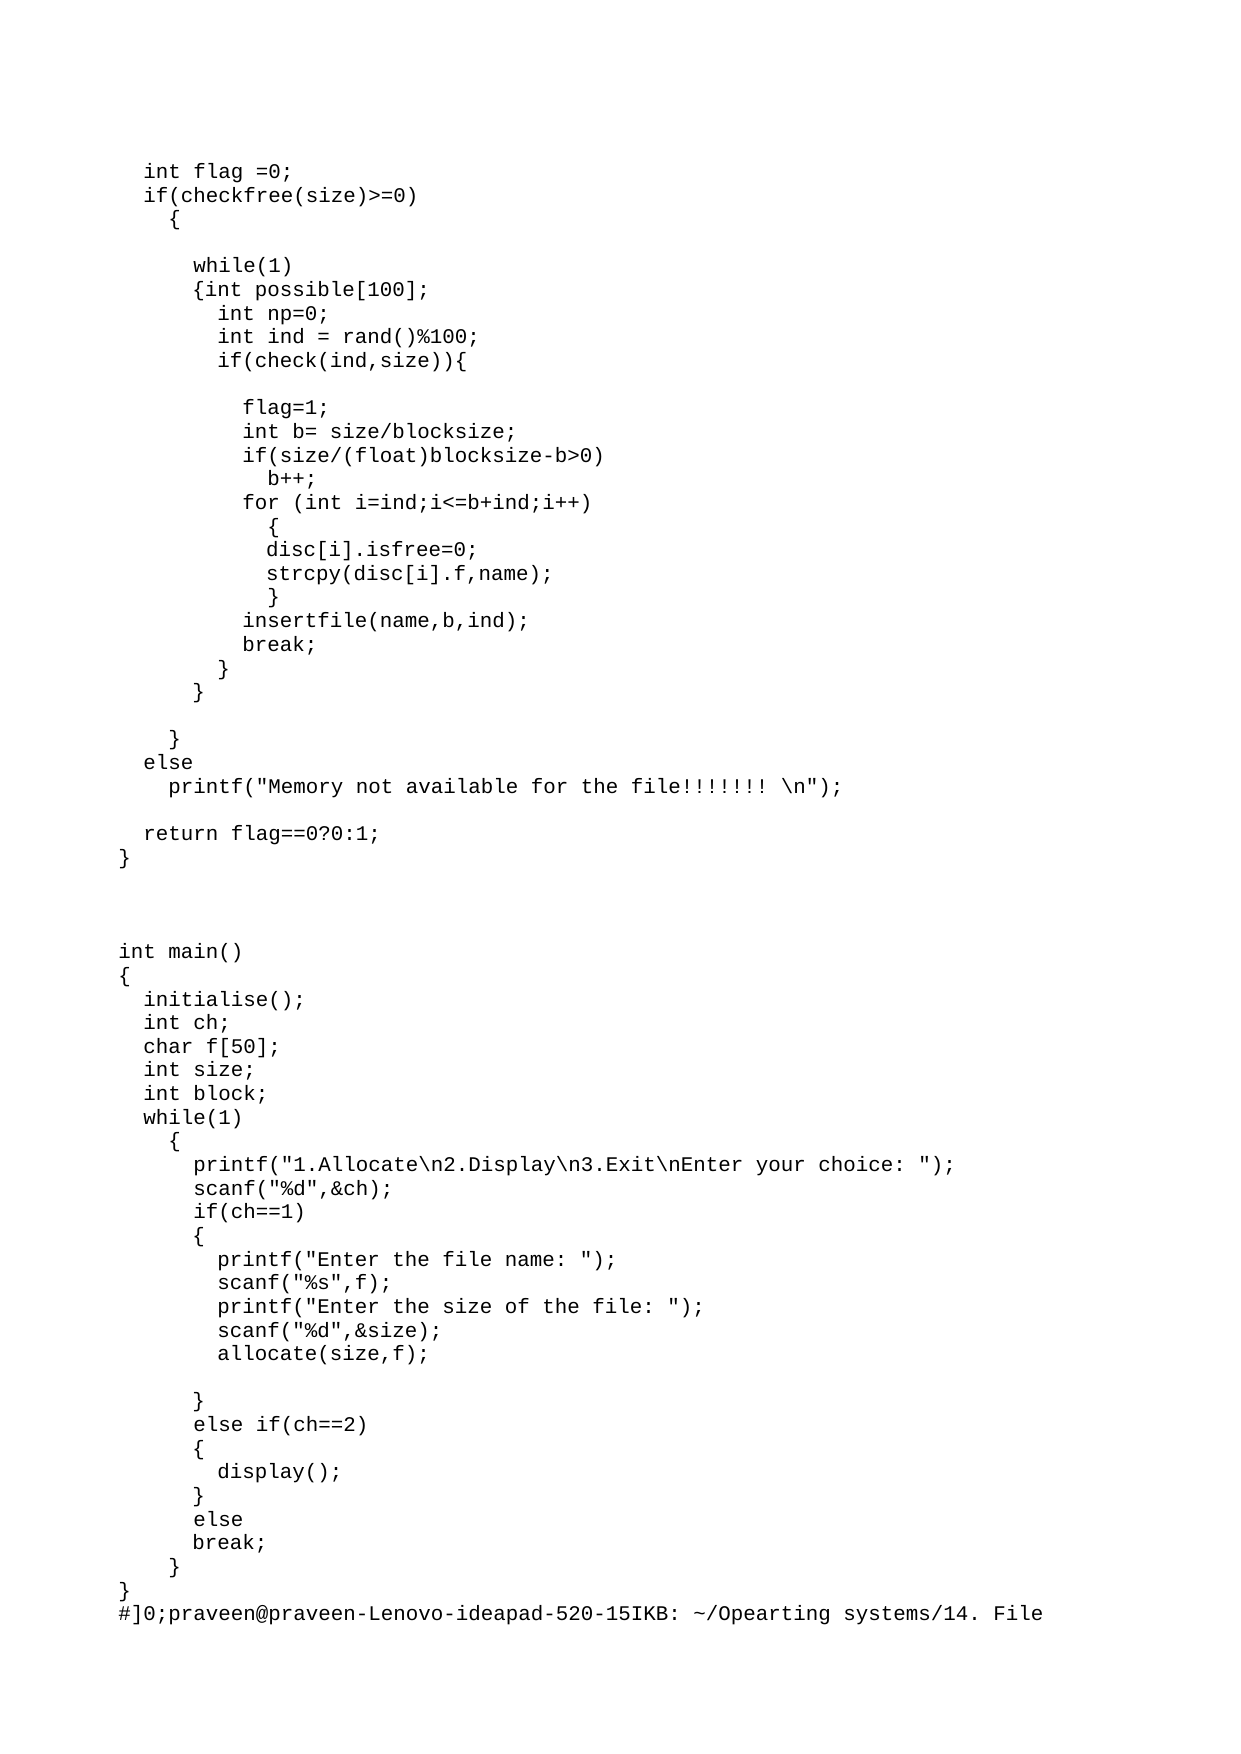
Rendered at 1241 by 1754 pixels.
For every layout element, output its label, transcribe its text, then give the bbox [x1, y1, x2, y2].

text { [118, 1225, 1122, 1249]
text char f[50]; [118, 1036, 1122, 1059]
text if(size/(float)blocksize-b>0) [118, 445, 1122, 468]
text allocate(size,f); [118, 1343, 1122, 1367]
text disc[i].isfree=0; [118, 539, 1122, 563]
text printf("1.Allocate\n2.Display\n3.Exit\nEnter your choice: "); [118, 1154, 1122, 1178]
text initialise(); [118, 988, 1122, 1012]
text strcpy(disc[i].f,name); [118, 563, 1122, 587]
text break; [118, 634, 1122, 657]
text int ind = rand()%100; [118, 326, 1122, 350]
text else [118, 752, 1122, 776]
text if(check(ind,size)){ [118, 350, 1122, 374]
text if(ch==1) [118, 1201, 1122, 1225]
text while(1) [118, 1107, 1122, 1130]
text int ch; [118, 1012, 1122, 1036]
text int size; [118, 1059, 1122, 1083]
text } [118, 657, 1122, 681]
text while(1) [118, 256, 1122, 279]
text { [118, 516, 1122, 539]
text scanf("%s",f); [118, 1272, 1122, 1296]
text int np=0; [118, 303, 1122, 326]
text else if(ch==2) [118, 1414, 1122, 1438]
text int flag =0; [118, 161, 1122, 184]
text printf("Memory not available for the file!!!!!!! \n"); [118, 776, 1122, 799]
text else [118, 1509, 1122, 1532]
text } [118, 847, 1122, 870]
text { [118, 1438, 1122, 1461]
text } [118, 1485, 1122, 1509]
text printf("Enter the file name: "); [118, 1249, 1122, 1272]
text display(); [118, 1461, 1122, 1485]
text return flag==0?0:1; [118, 823, 1122, 847]
text for (int i=ind;i<=b+ind;i++) [118, 492, 1122, 516]
text } [118, 1556, 1122, 1580]
text { [118, 1130, 1122, 1154]
text #]0;praveen@praveen-Lenovo-ideapad-520-15IKB: ~/Opearting systems/14. File [118, 1603, 1122, 1627]
text } [118, 1391, 1122, 1414]
text int block; [118, 1083, 1122, 1107]
text scanf("%d",&ch); [118, 1178, 1122, 1201]
text scanf("%d",&size); [118, 1319, 1122, 1343]
text int main() [118, 941, 1122, 965]
text } [118, 1580, 1122, 1603]
text {int possible[100]; [118, 279, 1122, 303]
text flag=1; [118, 397, 1122, 421]
text if(checkfree(size)>=0) [118, 184, 1122, 208]
text } [118, 587, 1122, 610]
text insertfile(name,b,ind); [118, 610, 1122, 634]
text } [118, 728, 1122, 752]
text { [118, 965, 1122, 988]
text int b= size/blocksize; [118, 421, 1122, 445]
text break; [118, 1532, 1122, 1556]
text printf("Enter the size of the file: "); [118, 1296, 1122, 1319]
text } [118, 681, 1122, 705]
text b++; [118, 468, 1122, 492]
text { [118, 208, 1122, 232]
